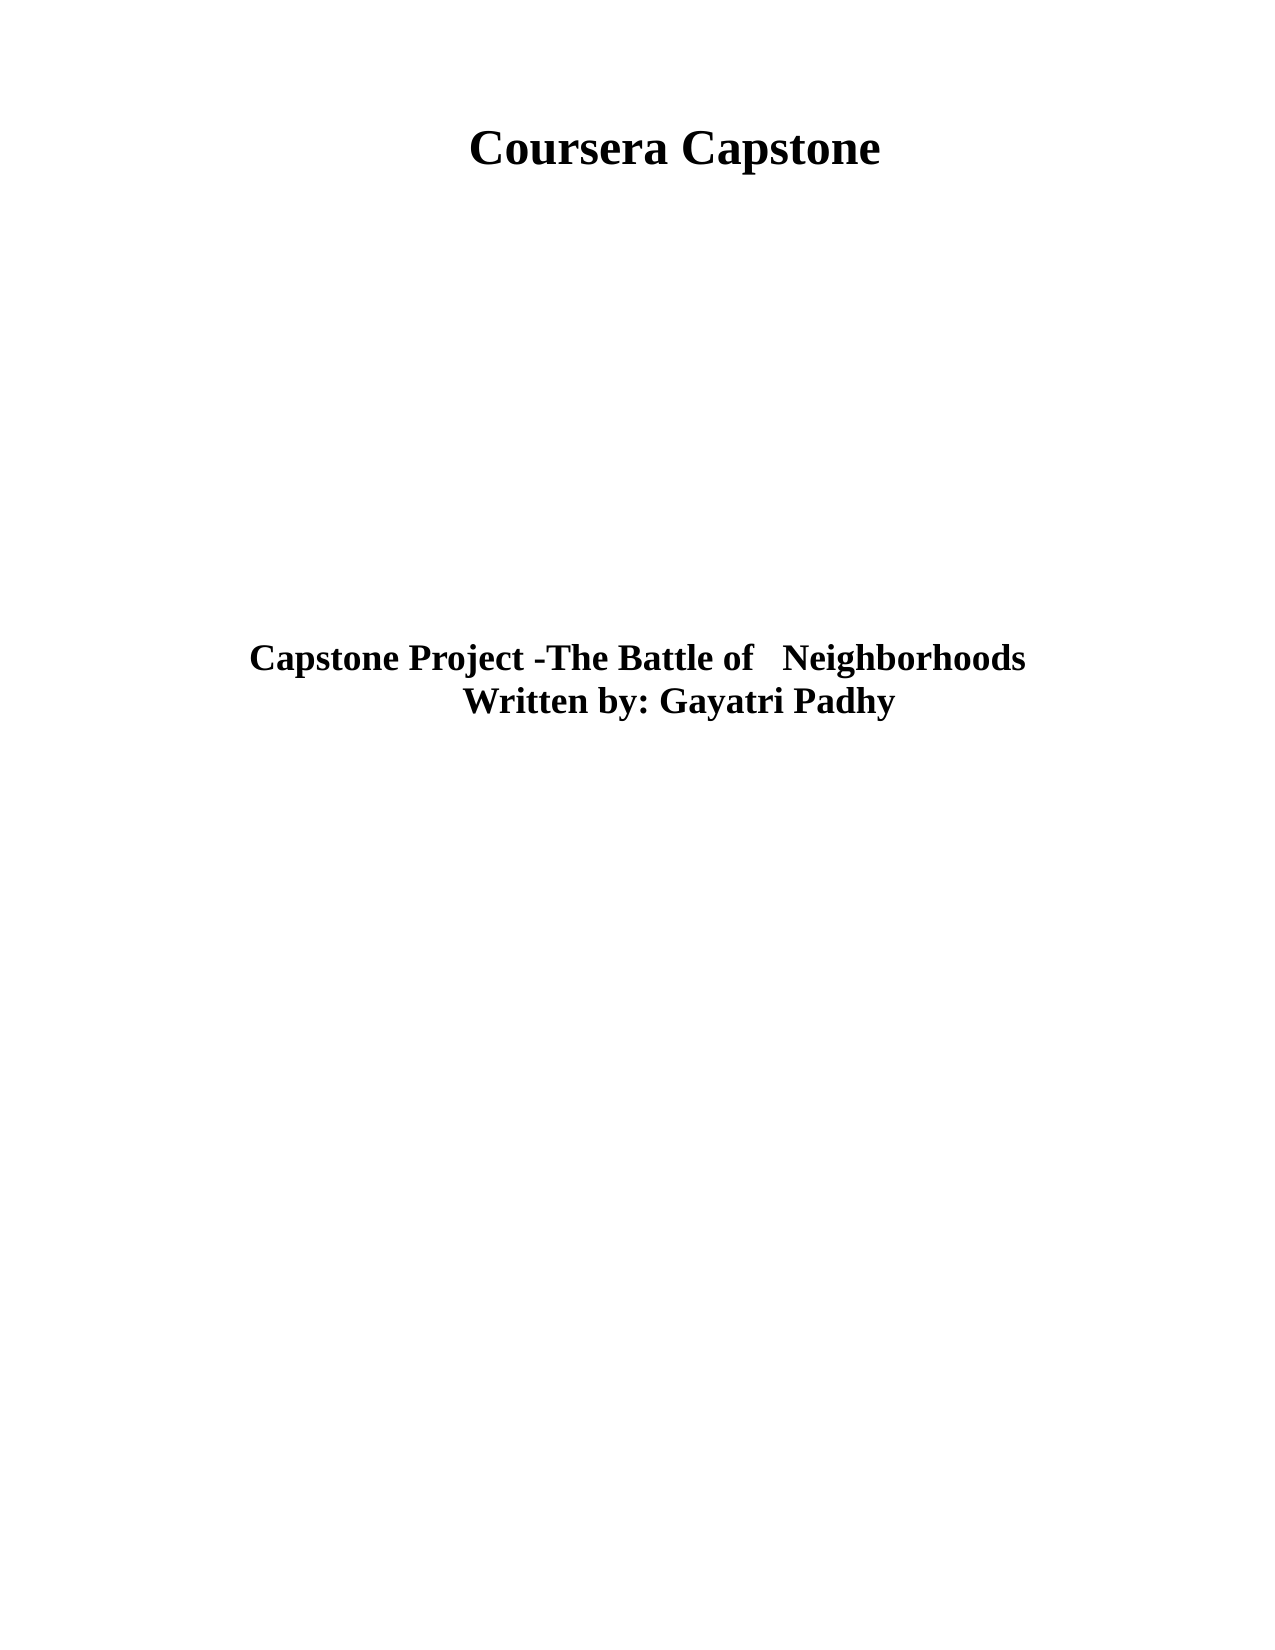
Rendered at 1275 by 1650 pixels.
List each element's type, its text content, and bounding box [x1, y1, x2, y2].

text Written by: Gayatri Padhy [118, 679, 1157, 722]
text Coursera Capstone [118, 118, 1157, 176]
text Capstone Project -The Battle of Neighborhoods [118, 636, 1157, 679]
